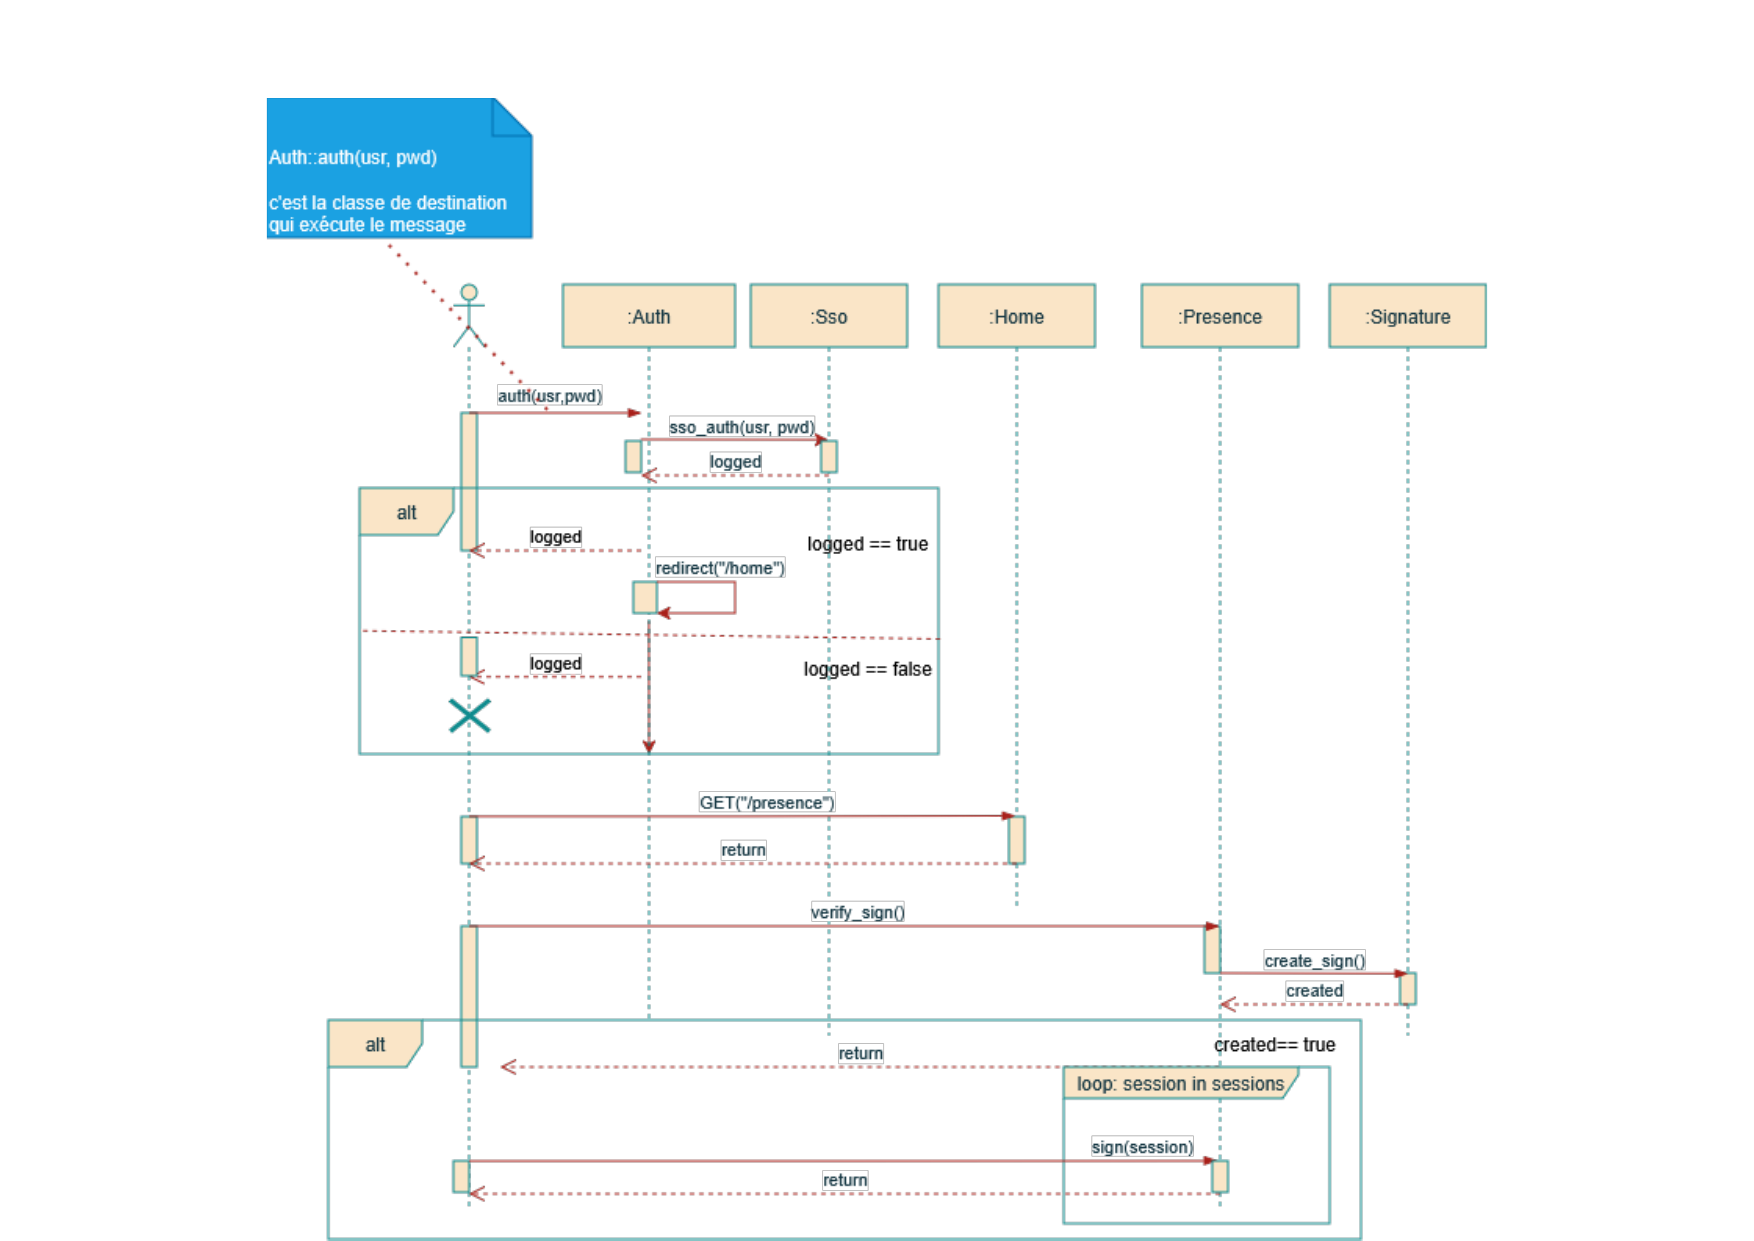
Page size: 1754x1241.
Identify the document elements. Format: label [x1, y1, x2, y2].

picture [266, 98, 1488, 1241]
picture [266, 98, 529, 235]
